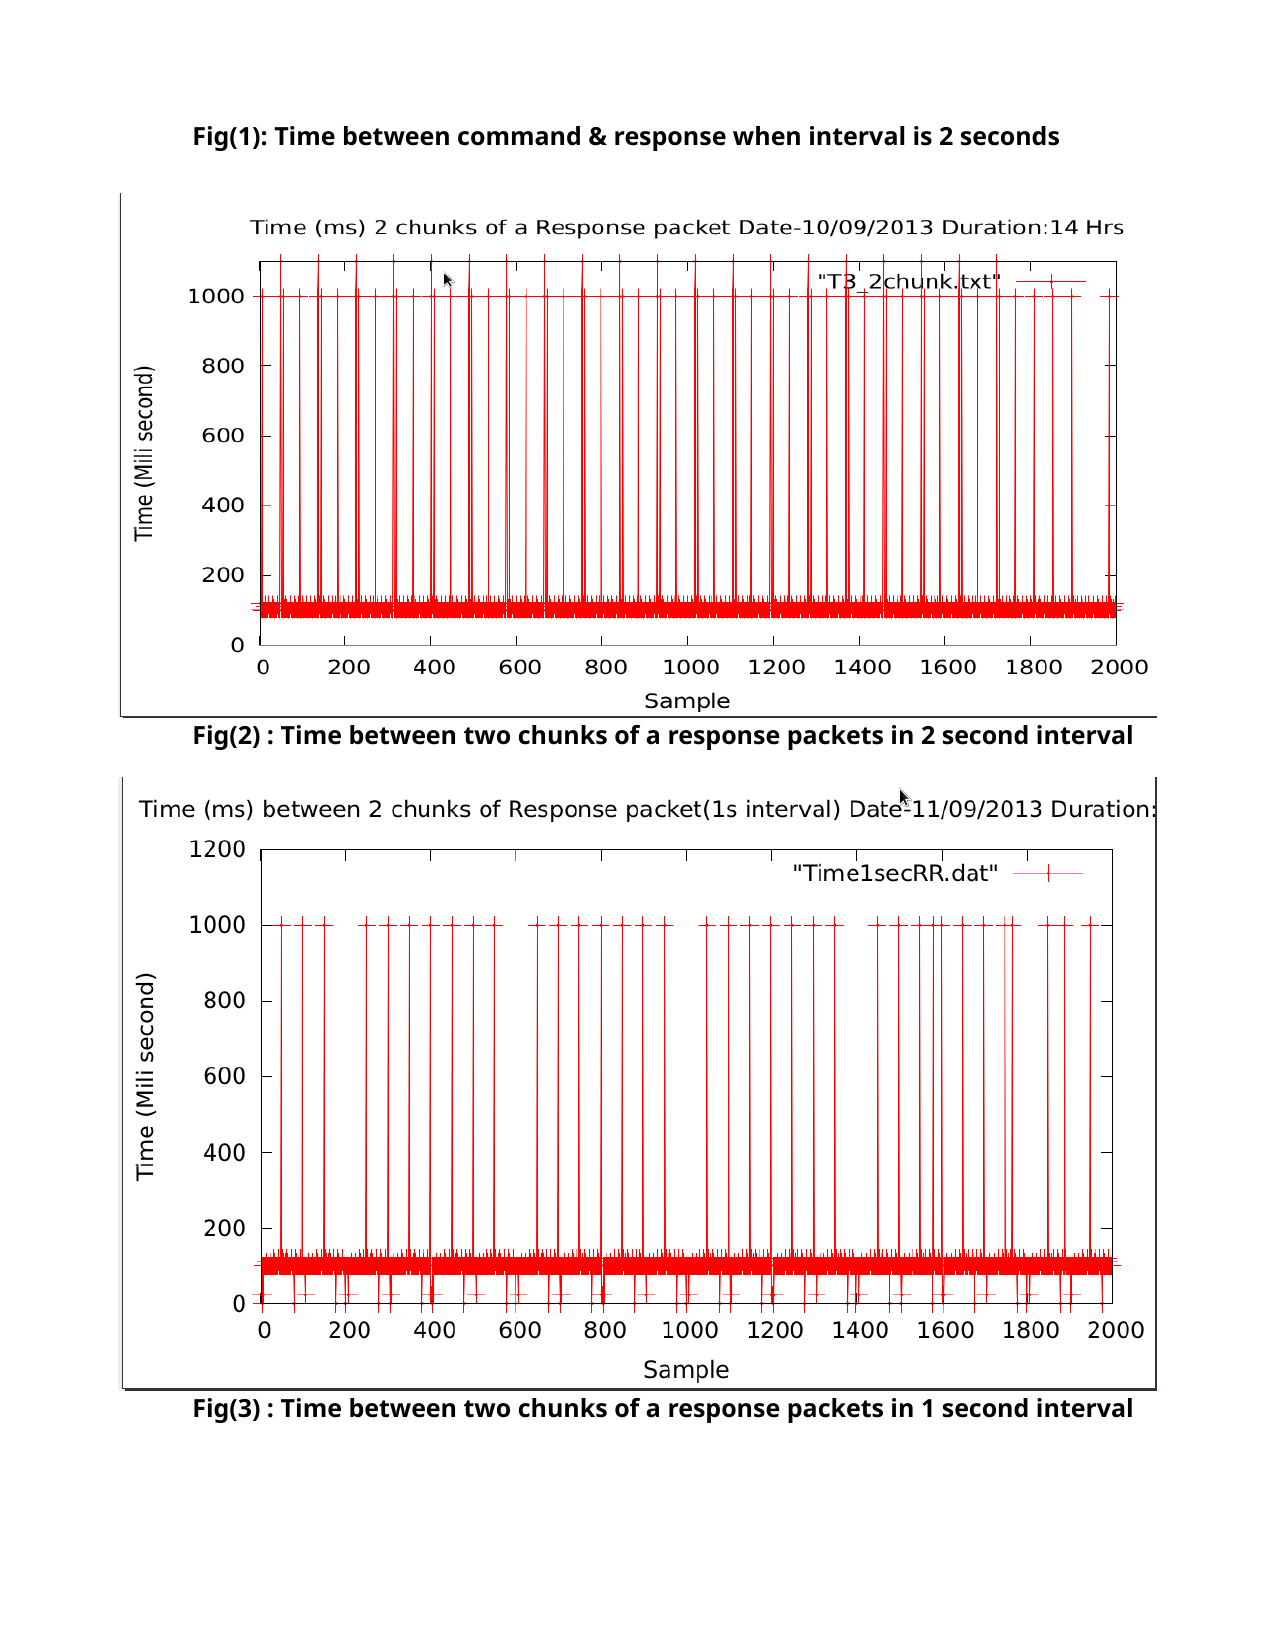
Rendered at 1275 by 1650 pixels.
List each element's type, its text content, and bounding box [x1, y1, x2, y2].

text [118, 186, 1157, 193]
picture [118, 777, 1157, 1391]
picture [118, 193, 1157, 718]
text Fig(1): Time between command & response when interval is 2 seconds [118, 118, 1157, 152]
text [118, 752, 1157, 777]
text Fig(3) : Time between two chunks of a response packets in 1 second interval [118, 1391, 1157, 1424]
text Fig(2) : Time between two chunks of a response packets in 2 second interval [118, 718, 1157, 752]
